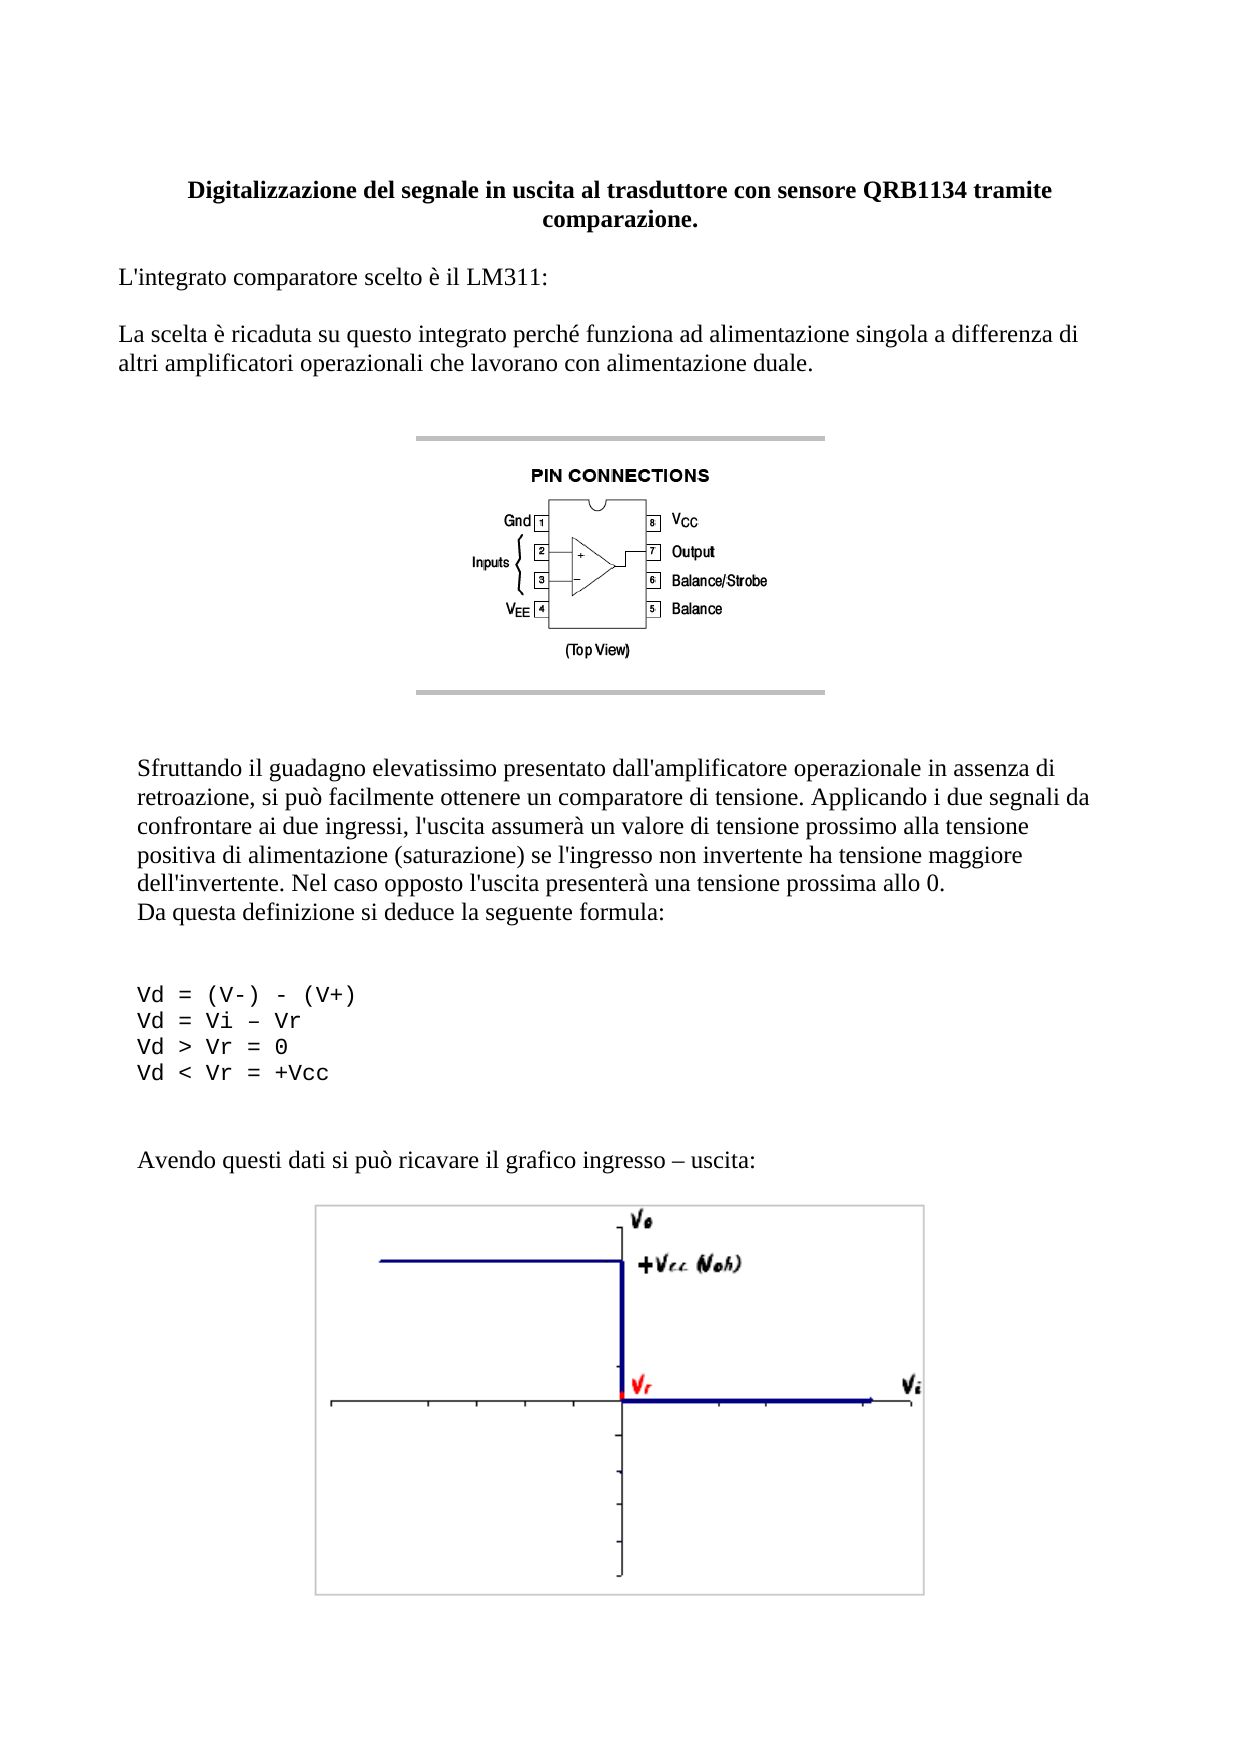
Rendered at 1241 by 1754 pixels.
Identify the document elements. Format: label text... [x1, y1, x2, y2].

text L'integrato comparatore scelto è il LM311: [118, 262, 1122, 291]
picture [413, 434, 827, 696]
text Sfruttando il guadagno elevatissimo presentato dall'amplificatore operazionale in assenza di retroazione, si può facilmente ottenere un comparatore di tensione. Applicando i due segnali da confrontare ai due ingressi, l'uscita assumerà un valore di tensione prossimo alla tensione positiva di alimentazione (saturazione) se l'ingresso non invertente ha tensione maggiore dell'invertente. Nel caso opposto l'uscita presenterà una tensione prossima allo 0. [137, 753, 1112, 897]
text Avendo questi dati si può ricavare il grafico ingresso – uscita: [118, 1145, 1122, 1173]
text Da questa definizione si deduce la seguente formula: [137, 897, 1112, 926]
text Vd = (V-) - (V+) [118, 983, 1122, 1009]
text Vd > Vr = 0 [118, 1035, 1122, 1061]
text Vd = Vi – Vr [118, 1009, 1122, 1035]
text Vd < Vr = +Vcc [118, 1061, 1122, 1087]
text La scelta è ricaduta su questo integrato perché funziona ad alimentazione singola a differenza di altri amplificatori operazionali che lavorano con alimentazione duale. [118, 319, 1122, 377]
text Digitalizzazione del segnale in uscita al trasduttore con sensore QRB1134 tramite comparazione. [118, 176, 1122, 233]
picture [312, 1202, 928, 1599]
